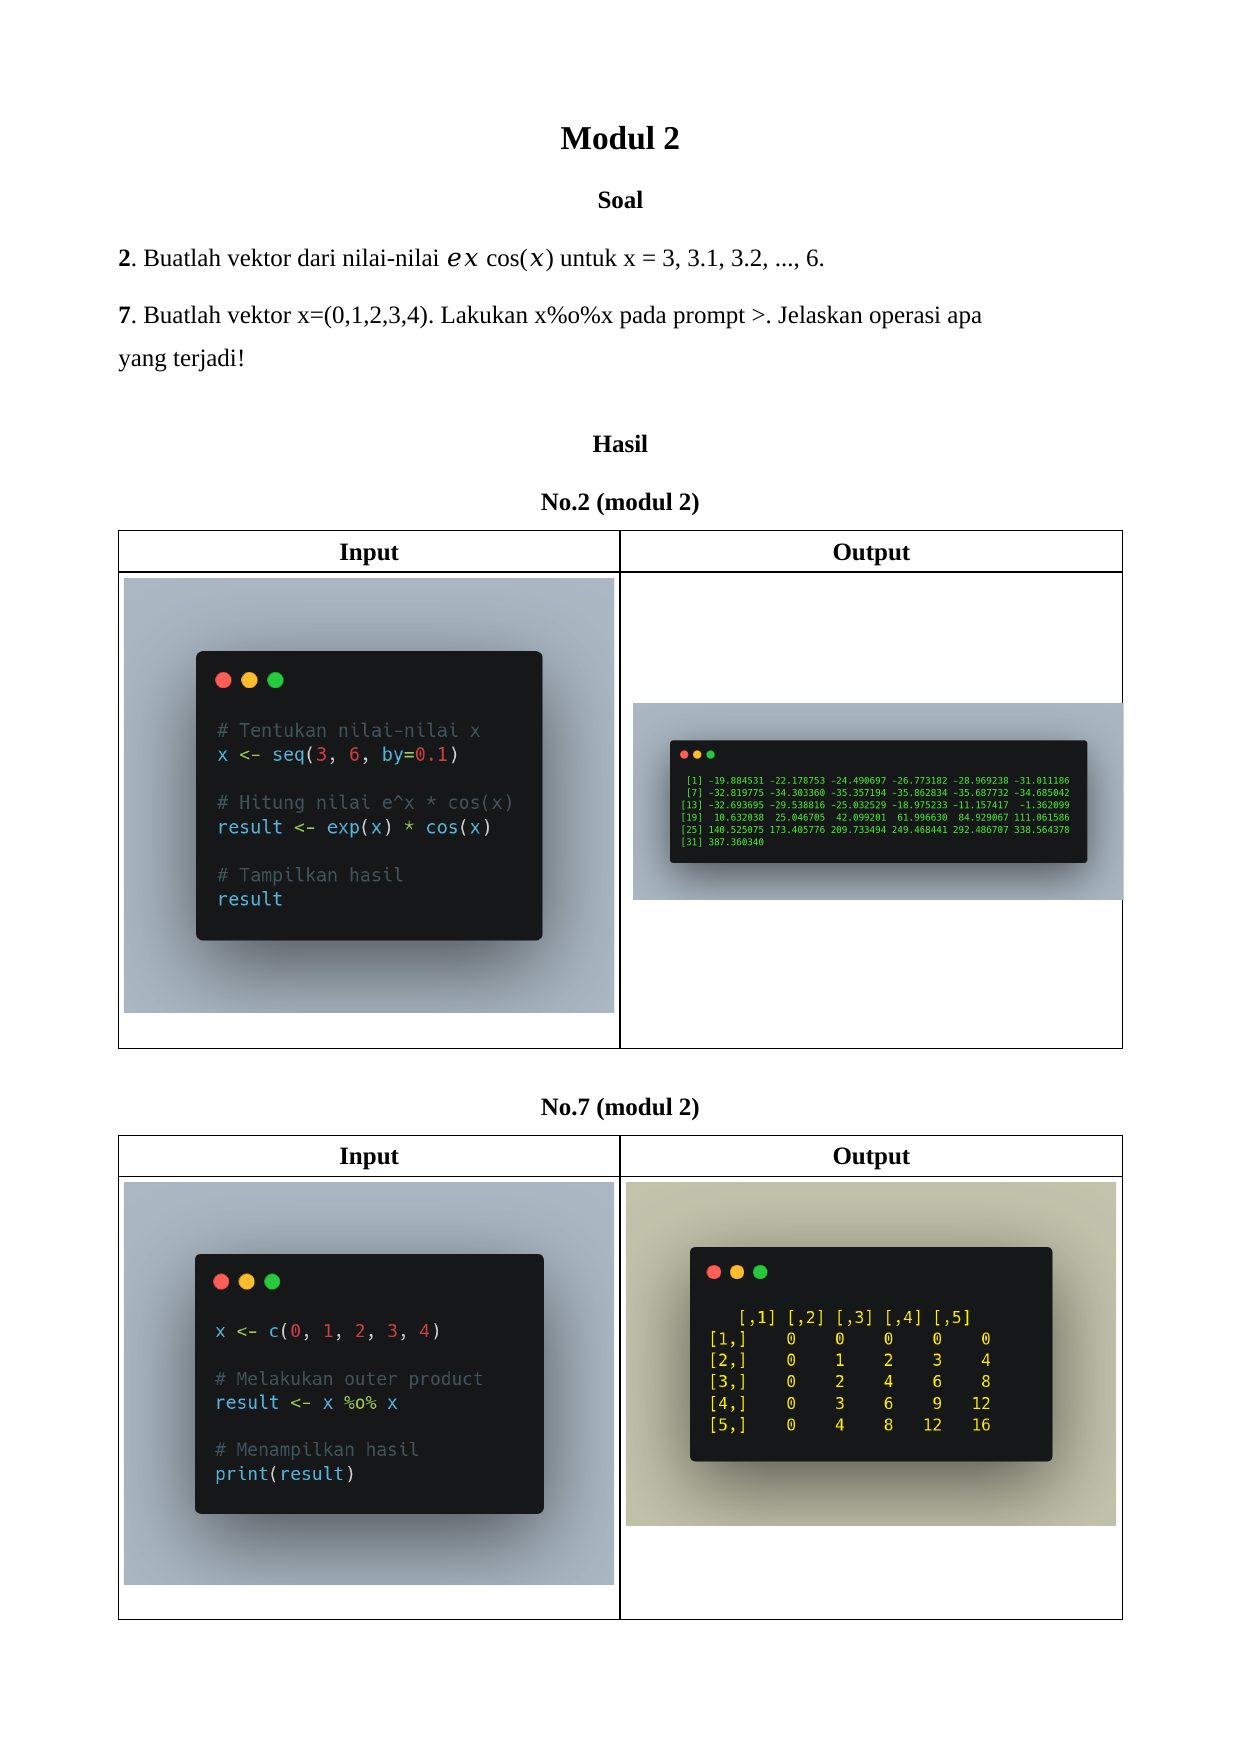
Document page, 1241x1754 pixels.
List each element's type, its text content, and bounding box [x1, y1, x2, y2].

table_cell [119, 573, 619, 1047]
text No.2 (modul 2) [118, 487, 1122, 516]
text yang terjadi! [118, 343, 1122, 372]
picture [625, 1182, 1117, 1526]
table_header Output [621, 1136, 1122, 1176]
text No.7 (modul 2) [118, 1092, 1122, 1120]
table_cell [621, 573, 1122, 1047]
text 7. Buatlah vektor x=(0,1,2,3,4). Lakukan x%o%x pada prompt >. Jelaskan operasi apa [118, 300, 1122, 329]
text Modul 2 [118, 118, 1122, 156]
picture [633, 703, 1124, 900]
text Hasil [118, 429, 1122, 458]
table_cell [119, 1177, 619, 1619]
picture [123, 578, 615, 1013]
picture [123, 1182, 615, 1585]
table_header Input [119, 1136, 619, 1176]
text Soal [118, 185, 1122, 214]
text 2. Buatlah vektor dari nilai-nilai 𝑒𝑥 cos(𝑥) untuk x = 3, 3.1, 3.2, ..., 6. [118, 243, 1122, 271]
table_cell [621, 1177, 1122, 1619]
table_header Input [119, 531, 619, 571]
table_header Output [621, 531, 1122, 571]
